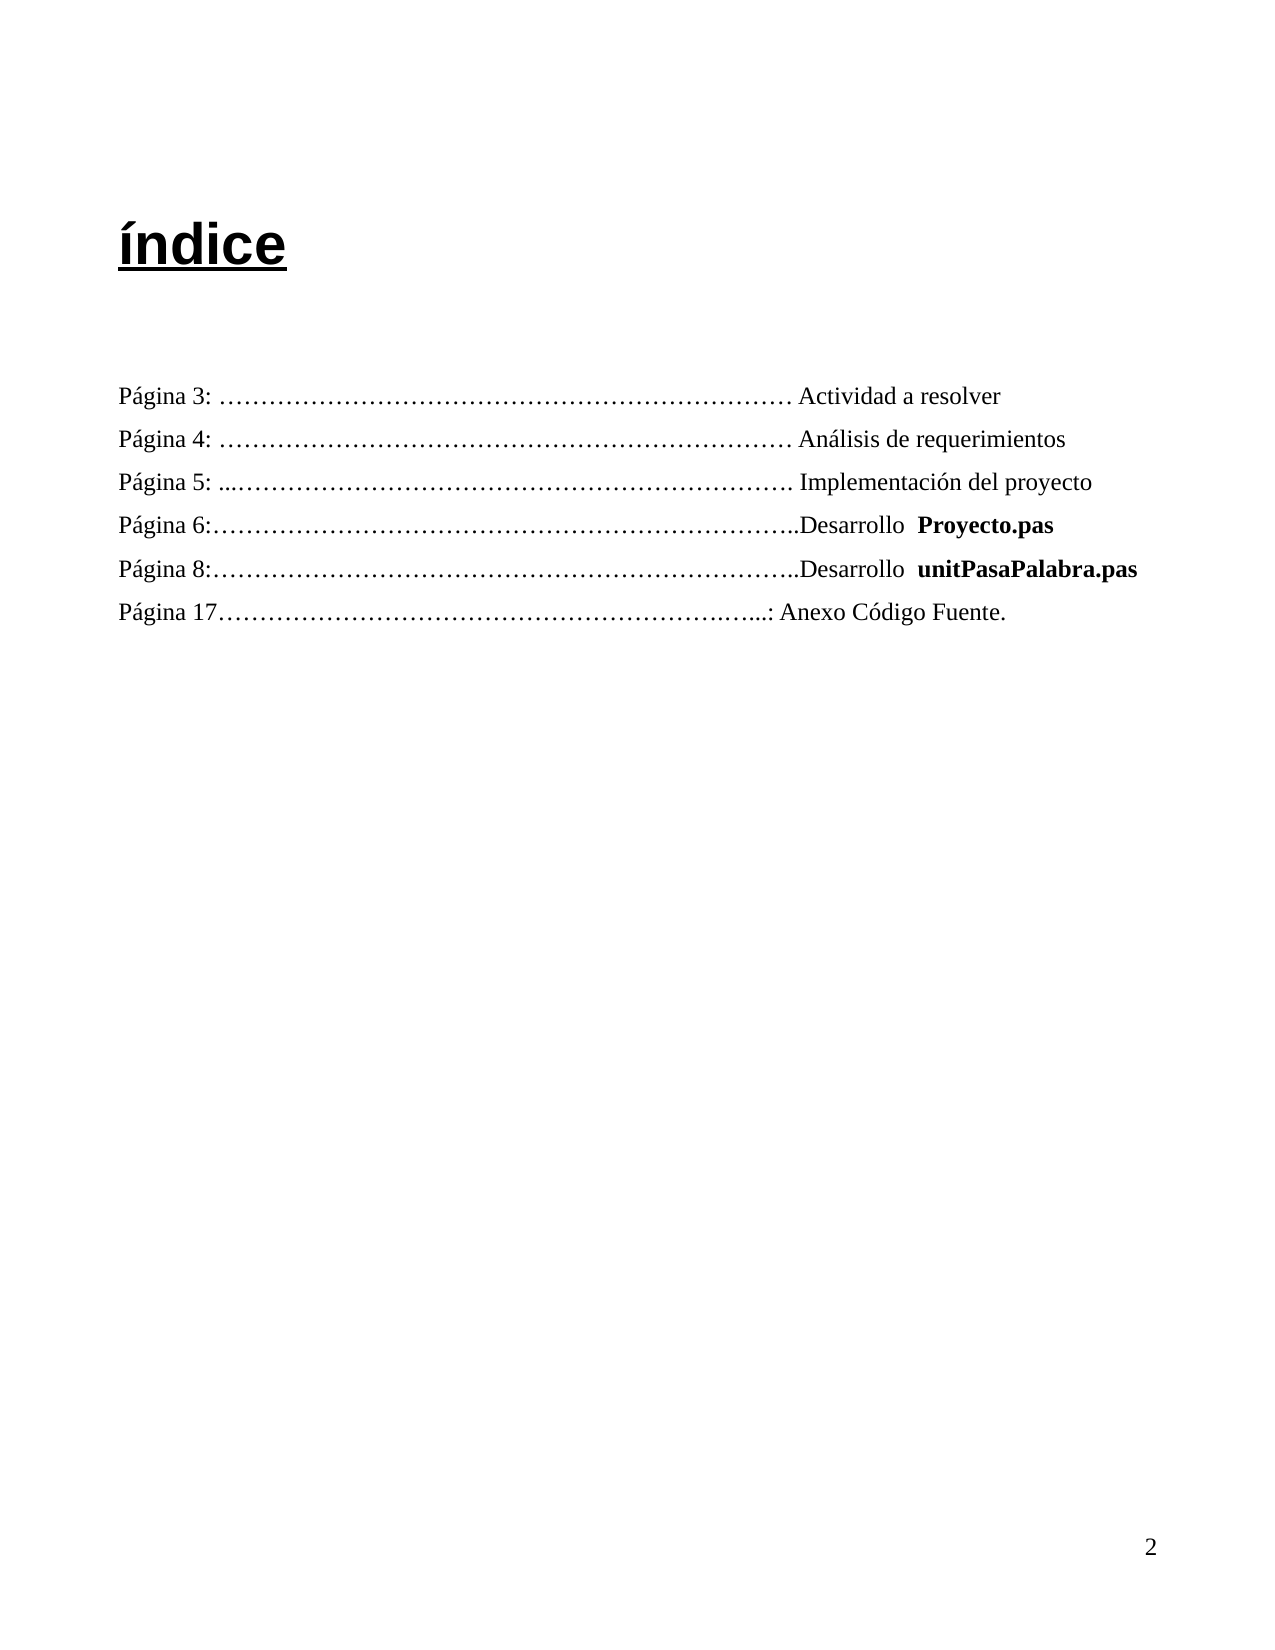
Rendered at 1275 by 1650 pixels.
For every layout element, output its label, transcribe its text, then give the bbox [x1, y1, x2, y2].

text Página 5: ...…………………………………………………………. Implementación del proyecto [118, 467, 1157, 496]
text Página 6:……………………………………………………………..Desarrollo Proyecto.pas [118, 511, 1157, 539]
title índice [118, 209, 1157, 276]
text Página 4: …………………………………………………………… Análisis de requerimientos [118, 424, 1157, 453]
text Página 17…………………………………………………….…...: Anexo Código Fuente. [118, 597, 1157, 626]
text Página 8:……………………………………………………………..Desarrollo unitPasaPalabra.pas [118, 554, 1157, 582]
text Página 3: …………………………………………………………… Actividad a resolver [118, 381, 1157, 410]
